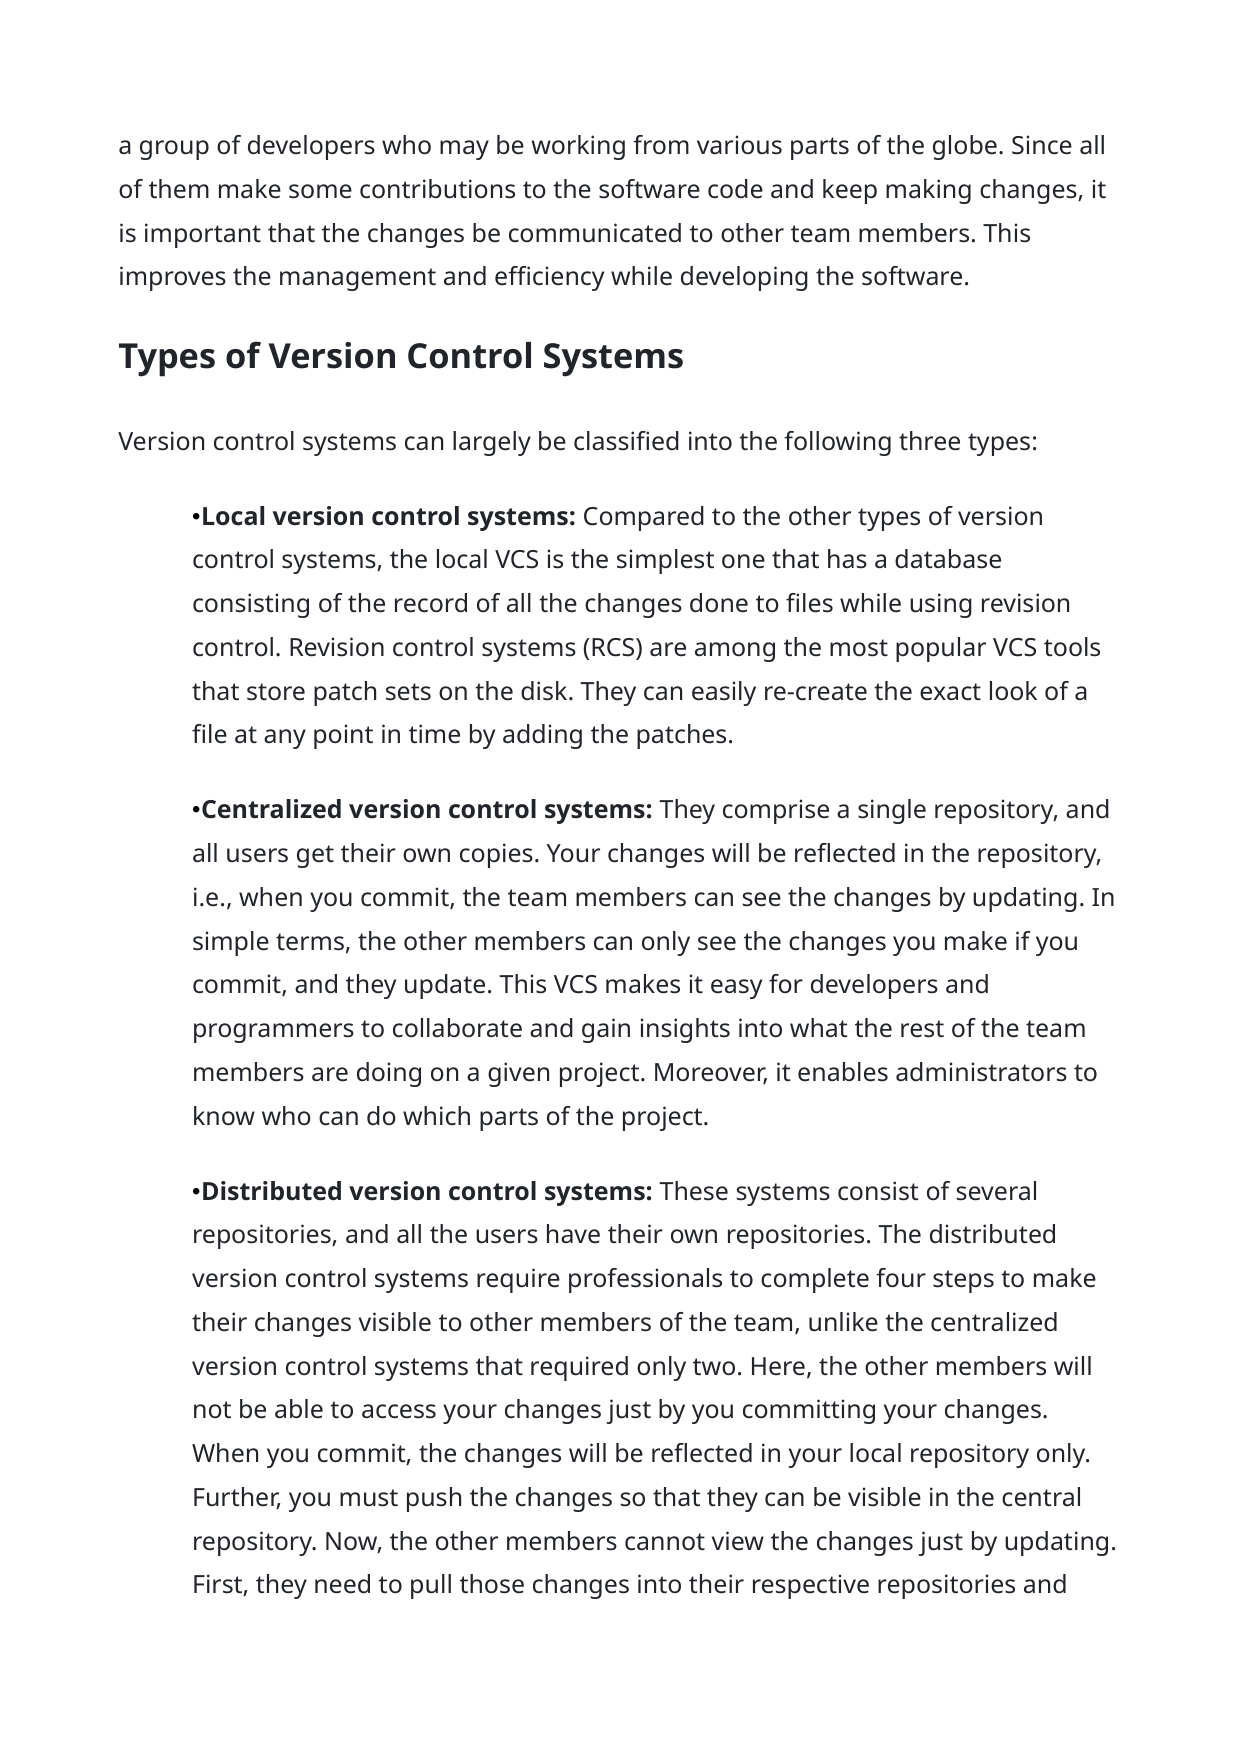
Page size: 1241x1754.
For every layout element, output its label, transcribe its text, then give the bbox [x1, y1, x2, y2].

list Centralized version control systems: They comprise a single repository, and all users get their own copies. Your changes will be reflected in the repository, i.e., when you commit, the team members can see the changes by updating. In simple terms, the other members can only see the changes you make if you commit, and they update. This VCS makes it easy for developers and programmers to collaborate and gain insights into what the rest of the team members are doing on a given project. Moreover, it enables administrators to know who can do which parts of the project. [118, 782, 1122, 1132]
subtitle Types of Version Control Systems [118, 332, 1122, 379]
list Local version control systems: Compared to the other types of version control systems, the local VCS is the simplest one that has a database consisting of the record of all the changes done to files while using revision control. Revision control systems (RCS) are among the most popular VCS tools that store patch sets on the disk. They can easily re-create the exact look of a file at any point in time by adding the patches. [118, 488, 1122, 751]
text a group of developers who may be working from various parts of the globe. Since all of them make some contributions to the software code and keep making changes, it is important that the changes be communicated to other team members. This improves the management and efficiency while developing the software. [118, 118, 1122, 293]
list Distributed version control systems: These systems consist of several repositories, and all the users have their own repositories. The distributed version control systems require professionals to complete four steps to make their changes visible to other members of the team, unlike the centralized version control systems that required only two. Here, the other members will not be able to access your changes just by you committing your changes. When you commit, the changes will be reflected in your local repository only. Further, you must push the changes so that they can be visible in the central repository. Now, the other members cannot view the changes just by updating. First, they need to pull those changes into their respective repositories and [118, 1163, 1122, 1601]
text Version control systems can largely be classified into the following three types: [118, 413, 1122, 457]
